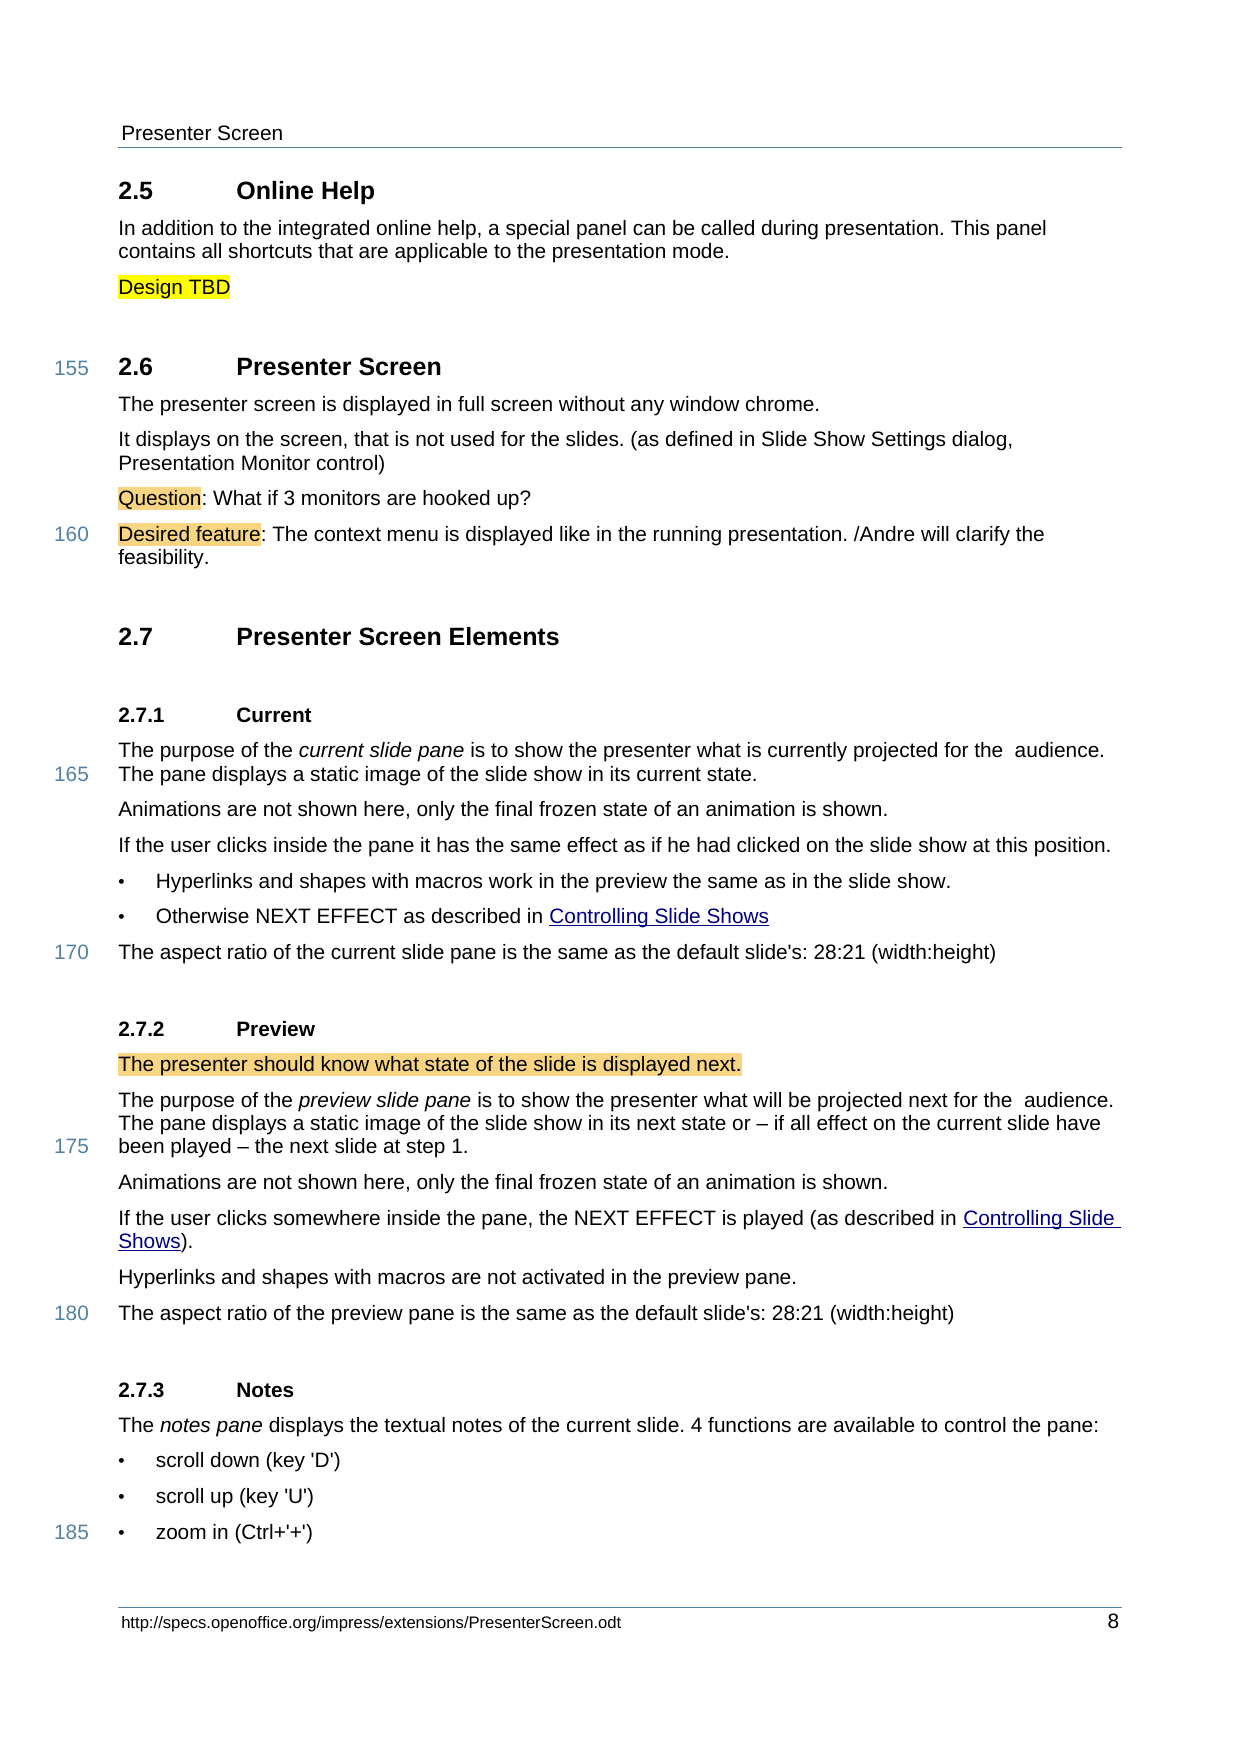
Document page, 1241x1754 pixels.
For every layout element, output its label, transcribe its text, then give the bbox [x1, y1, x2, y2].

subtitle Presenter Screen [118, 352, 1122, 380]
text Animations are not shown here, only the final frozen state of an animation is shown. [118, 798, 1122, 821]
text The purpose of the preview slide pane is to show the presenter what will be projected next for the audience. The pane displays a static image of the slide show in its next state or – if all effect on the current slide have been played – the next slide at step 1. [118, 1089, 1122, 1158]
subtitle Notes [118, 1378, 1122, 1402]
text Hyperlinks and shapes with macros are not activated in the preview pane. [118, 1266, 1122, 1289]
list scroll down (key 'D') [118, 1449, 1122, 1472]
list zoom in (Ctrl+'+') [118, 1521, 1122, 1544]
subtitle Preview [118, 1018, 1122, 1041]
text In addition to the integrated online help, a special panel can be called during presentation. This panel contains all shortcuts that are applicable to the presentation mode. [118, 216, 1122, 263]
text Animations are not shown here, only the final frozen state of an animation is shown. [118, 1171, 1122, 1194]
text If the user clicks somewhere inside the pane, the NEXT EFFECT is played (as described in Controlling Slide Shows). [118, 1207, 1122, 1253]
text The purpose of the current slide pane is to show the presenter what is currently projected for the audience. The pane displays a static image of the slide show in its current state. [118, 739, 1122, 785]
list Otherwise NEXT EFFECT as described in Controlling Slide Shows [118, 905, 1122, 928]
text Design TBD [118, 275, 1122, 299]
list Hyperlinks and shapes with macros work in the preview the same as in the slide show. [118, 869, 1122, 893]
text The notes pane displays the textual notes of the current slide. 4 functions are available to control the pane: [118, 1413, 1122, 1437]
subtitle Presenter Screen Elements [118, 623, 1122, 651]
list scroll up (key 'U') [118, 1485, 1122, 1508]
text Desired feature: The context menu is displayed like in the running presentation. /Andre will clarify the feasibility. [118, 523, 1122, 569]
subtitle Current [118, 704, 1122, 727]
text If the user clicks inside the pane it has the same effect as if he had clicked on the slide show at this position. [118, 834, 1122, 857]
text Question: What if 3 monitors are hooked up? [118, 487, 1122, 510]
subtitle Online Help [118, 177, 1122, 205]
text The aspect ratio of the current slide pane is the same as the default slide's: 28:21 (width:height) [118, 941, 1122, 964]
text It displays on the screen, that is not used for the slides. (as defined in Slide Show Settings dialog, Presentation Monitor control) [118, 428, 1122, 474]
text The presenter should know what state of the slide is displayed next. [118, 1053, 1122, 1076]
text The presenter screen is displayed in full screen without any window chrome. [118, 392, 1122, 415]
text The aspect ratio of the preview pane is the same as the default slide's: 28:21 (width:height) [118, 1301, 1122, 1324]
